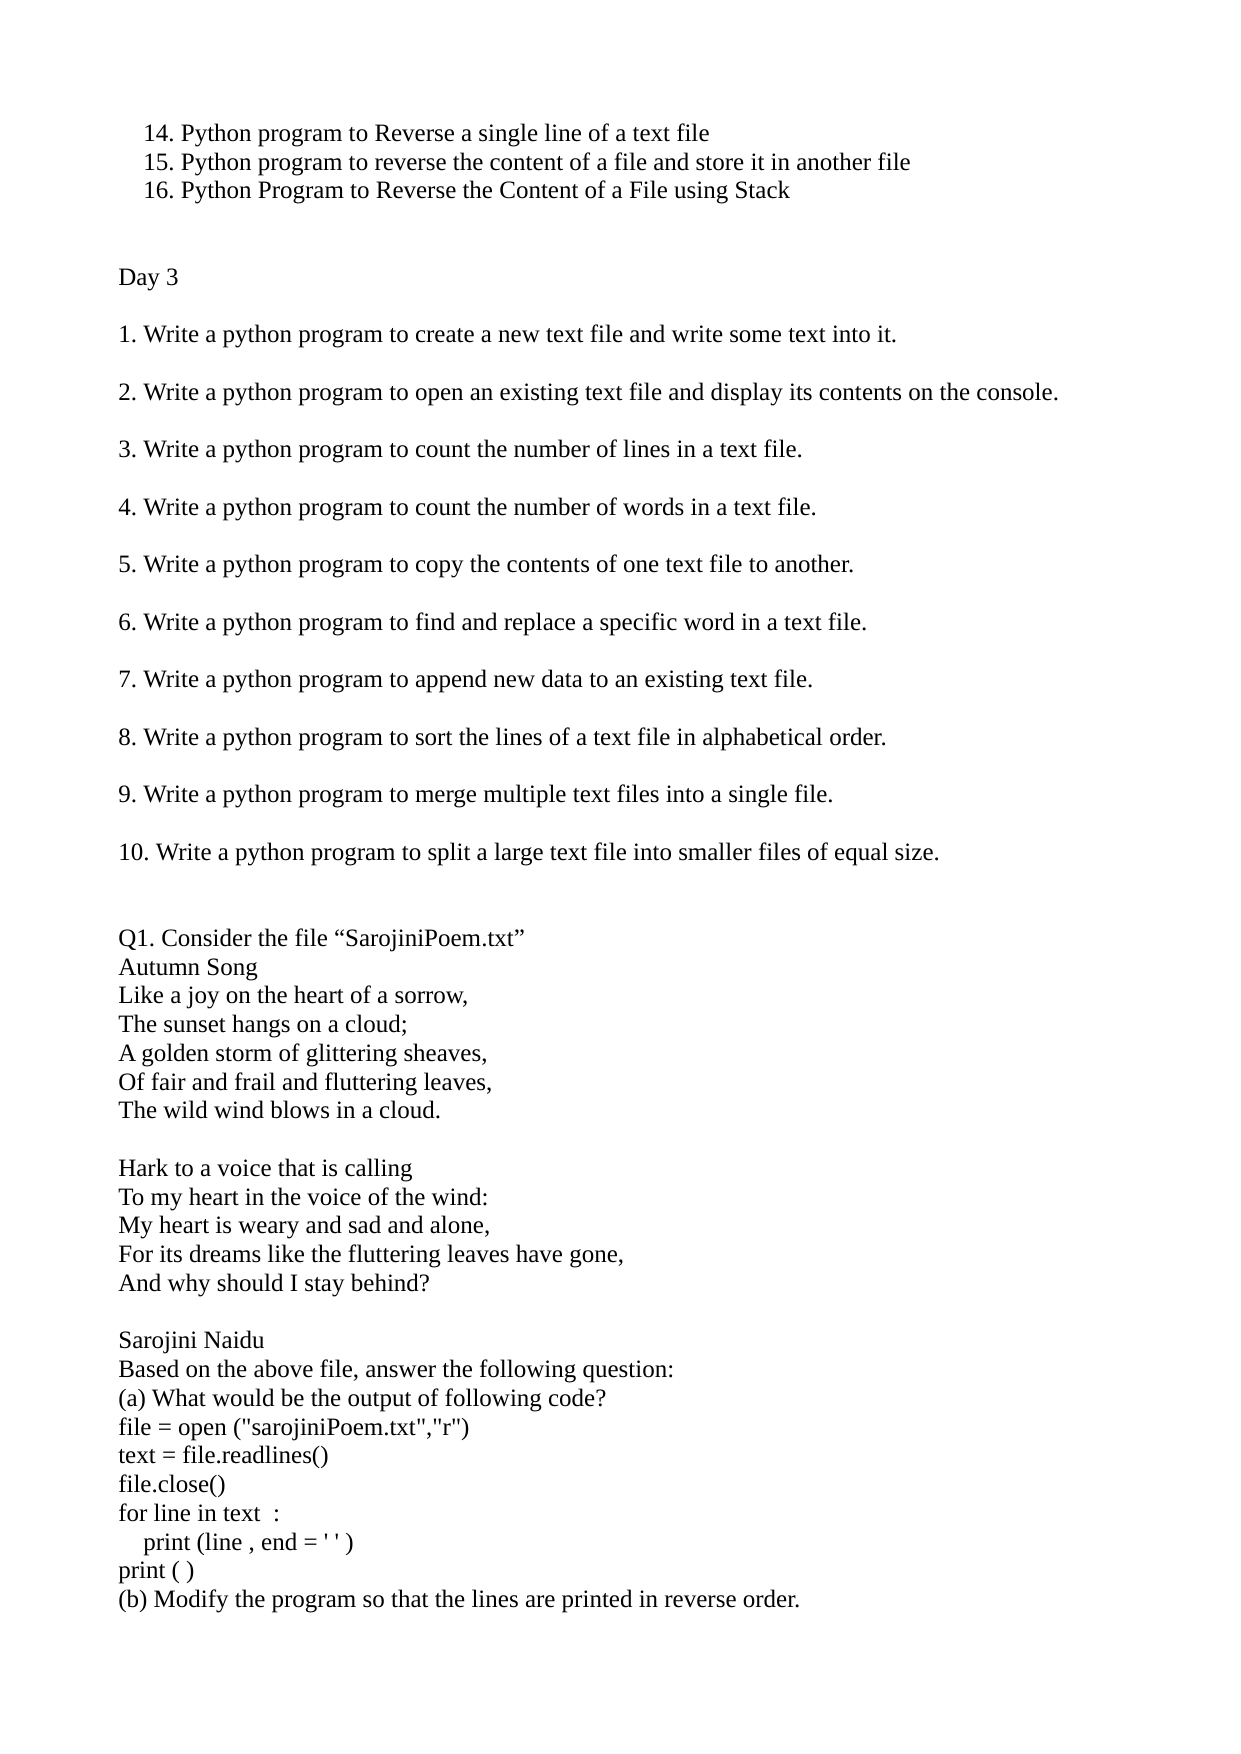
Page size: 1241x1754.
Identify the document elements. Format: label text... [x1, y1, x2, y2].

text Day 3 [118, 262, 1122, 291]
text 8. Write a python program to sort the lines of a text file in alphabetical order. [118, 722, 1122, 751]
text And why should I stay behind? [118, 1268, 1122, 1297]
text Autumn Song [118, 952, 1122, 981]
text (a) What would be the output of following code? [118, 1383, 1122, 1412]
text The wild wind blows in a cloud. [118, 1096, 1122, 1124]
text Hark to a voice that is calling [118, 1153, 1122, 1182]
text print (line , end = ' ' ) [118, 1527, 1122, 1556]
text print ( ) [118, 1556, 1122, 1584]
text My heart is weary and sad and alone, [118, 1211, 1122, 1239]
text Like a joy on the heart of a sorrow, [118, 981, 1122, 1009]
text (b) Modify the program so that the lines are printed in reverse order. [118, 1584, 1122, 1613]
text 4. Write a python program to count the number of words in a text file. [118, 492, 1122, 521]
text 16. Python Program to Reverse the Content of a File using Stack [118, 176, 1122, 204]
text 15. Python program to reverse the content of a file and store it in another file [118, 147, 1122, 176]
text Of fair and frail and fluttering leaves, [118, 1067, 1122, 1096]
text A golden storm of glittering sheaves, [118, 1038, 1122, 1067]
text 1. Write a python program to create a new text file and write some text into it. [118, 319, 1122, 348]
text text = file.readlines() [118, 1441, 1122, 1469]
text 14. Python program to Reverse a single line of a text file [118, 118, 1122, 147]
text for line in text : [118, 1498, 1122, 1527]
text 7. Write a python program to append new data to an existing text file. [118, 664, 1122, 693]
text 3. Write a python program to count the number of lines in a text file. [118, 434, 1122, 463]
text file = open ("sarojiniPoem.txt","r") [118, 1412, 1122, 1441]
text To my heart in the voice of the wind: [118, 1182, 1122, 1211]
text 6. Write a python program to find and replace a specific word in a text file. [118, 607, 1122, 636]
text 10. Write a python program to split a large text file into smaller files of equal size. [118, 837, 1122, 866]
text 5. Write a python program to copy the contents of one text file to another. [118, 549, 1122, 578]
text file.close() [118, 1469, 1122, 1498]
text Q1. Consider the file “SarojiniPoem.txt” [118, 923, 1122, 952]
text Sarojini Naidu [118, 1326, 1122, 1354]
text Based on the above file, answer the following question: [118, 1354, 1122, 1383]
text The sunset hangs on a cloud; [118, 1009, 1122, 1038]
text 9. Write a python program to merge multiple text files into a single file. [118, 779, 1122, 808]
text 2. Write a python program to open an existing text file and display its contents on the console. [118, 377, 1122, 406]
text For its dreams like the fluttering leaves have gone, [118, 1239, 1122, 1268]
